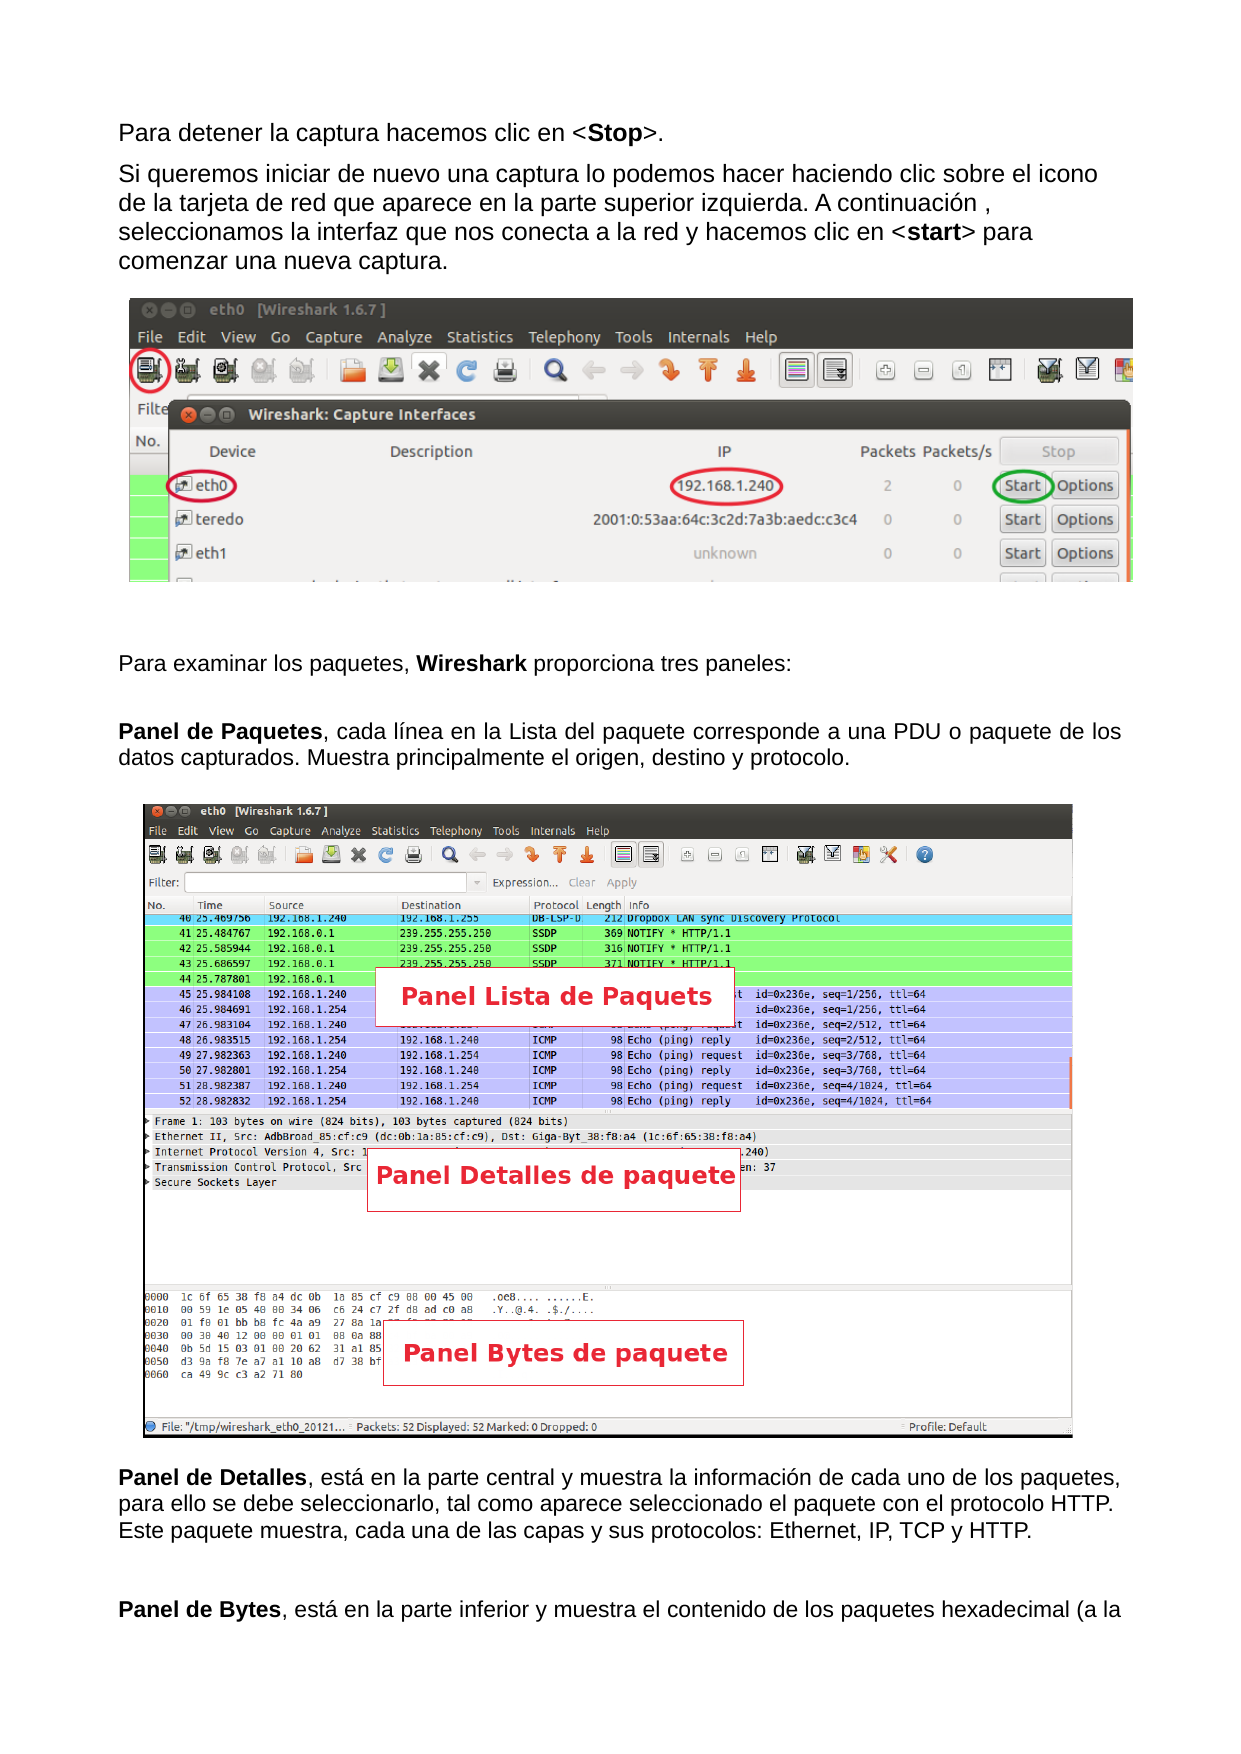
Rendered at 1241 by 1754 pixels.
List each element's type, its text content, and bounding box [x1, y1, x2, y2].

text Para examinar los paquetes, Wireshark proporciona tres paneles: [118, 650, 1122, 676]
picture [143, 804, 1073, 1438]
text Si queremos iniciar de nuevo una captura lo podemos hacer haciendo clic sobre el icono de la tarjeta de red que aparece en la parte superior izquierda. A continuación , seleccionamos la interfaz que nos conecta a la red y hacemos clic en <start> para comenzar una nueva captura. [118, 159, 1122, 274]
text Este paquete muestra, cada una de las capas y sus protocolos: Ethernet, IP, TCP y HTTP. [118, 1517, 1122, 1543]
text Panel de Bytes, está en la parte inferior y muestra el contenido de los paquetes hexadecimal (a la [118, 1596, 1122, 1623]
picture [129, 298, 1133, 582]
text Panel de Paquetes, cada línea en la Lista del paquete corresponde a una PDU o paquete de los datos capturados. Muestra principalmente el origen, destino y protocolo. [118, 718, 1122, 770]
text Panel de Detalles, está en la parte central y muestra la información de cada uno de los paquetes, para ello se debe seleccionarlo, tal como aparece seleccionado el paquete con el protocolo HTTP. [118, 1464, 1122, 1517]
text Para detener la captura hacemos clic en <Stop>. [118, 118, 1122, 147]
